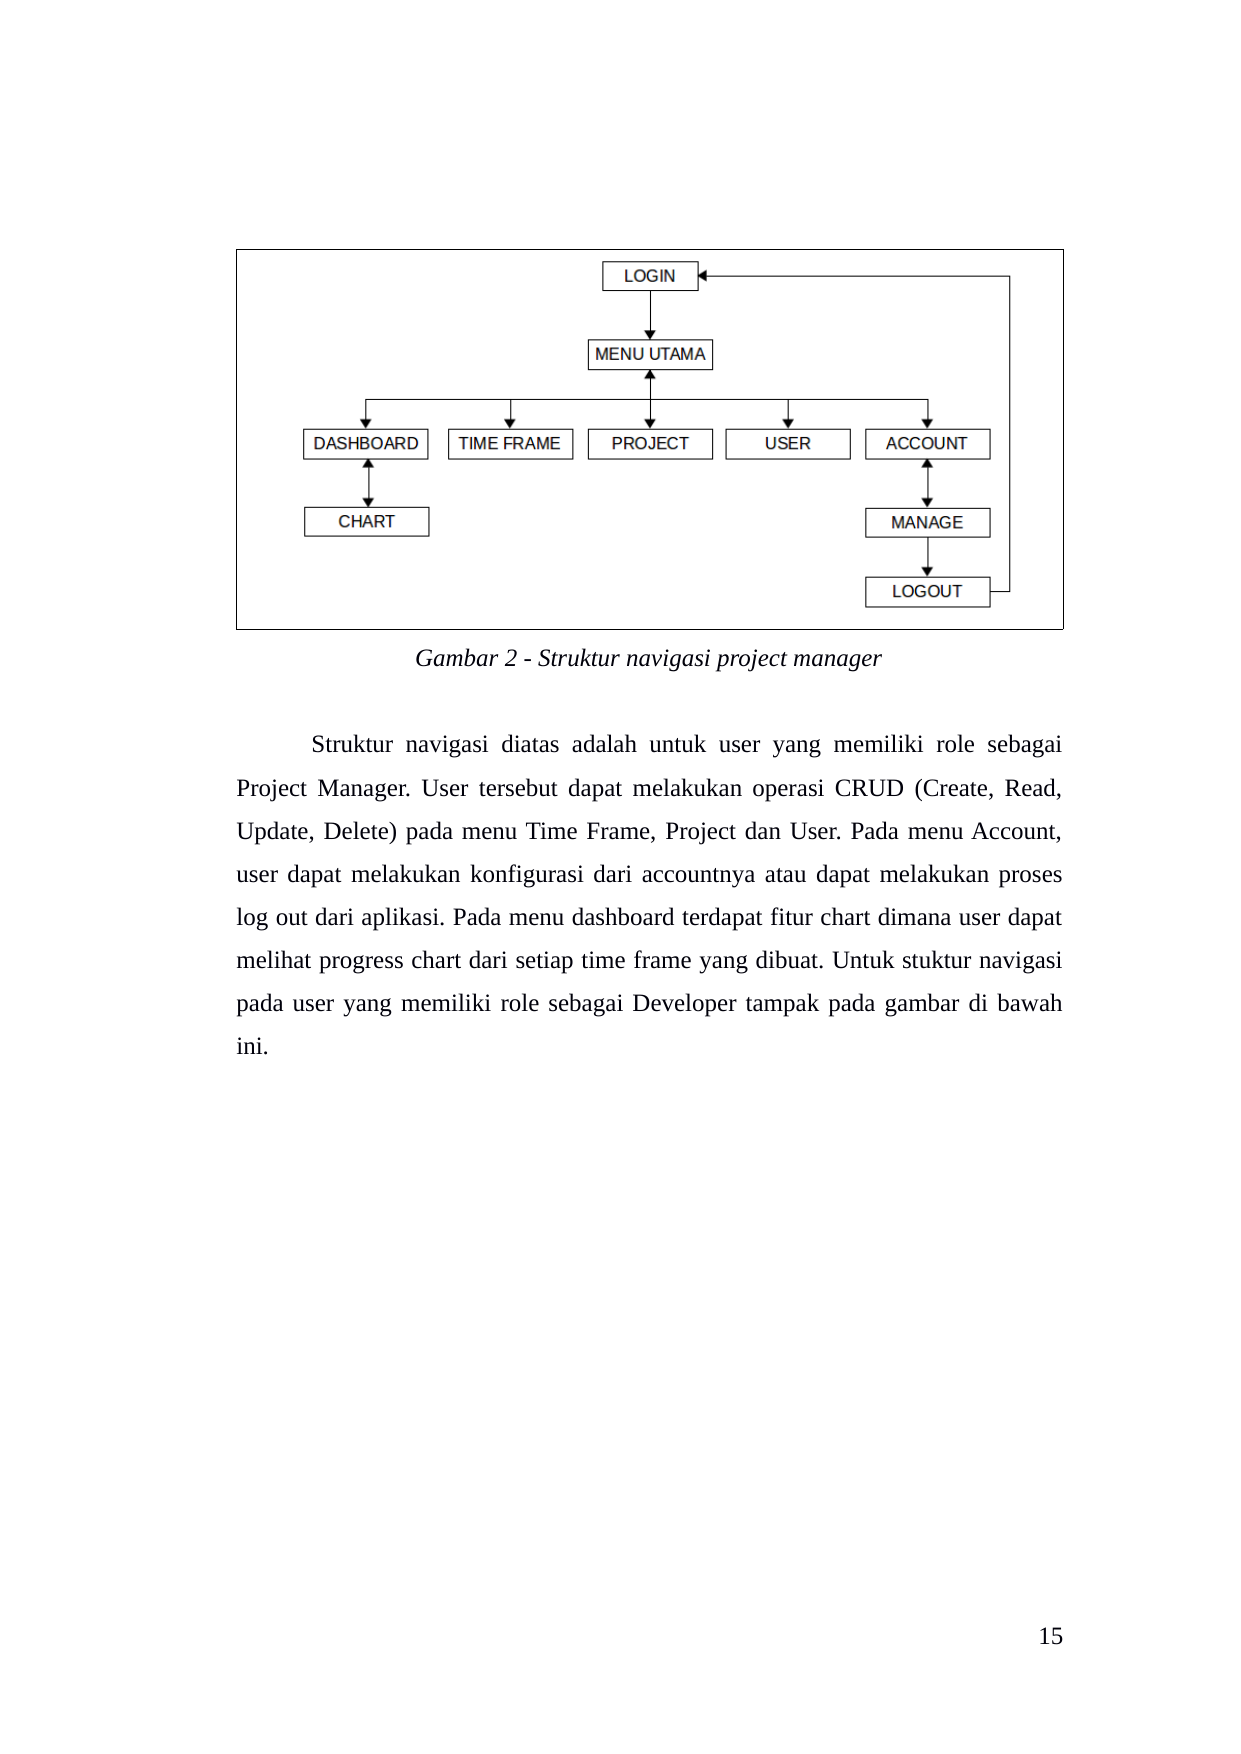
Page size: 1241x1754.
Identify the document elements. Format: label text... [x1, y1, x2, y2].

picture [239, 252, 1060, 626]
text Gambar 2 - Struktur navigasi project manager [236, 630, 1063, 672]
text Struktur navigasi diatas adalah untuk user yang memiliki role sebagai Project Manager. User tersebut dapat melakukan operasi CRUD (Create, Read, Update, Delete) pada menu Time Frame, Project dan User. Pada menu Account, user dapat melakukan konfigurasi dari accountnya atau dapat melakukan proses log out dari aplikasi. Pada menu dashboard terdapat fitur chart dimana user dapat melihat progress chart dari setiap time frame yang dibuat. Untuk stuktur navigasi pada user yang memiliki role sebagai Developer tampak pada gambar di bawah ini. [236, 672, 1063, 1060]
text [237, 250, 1063, 629]
